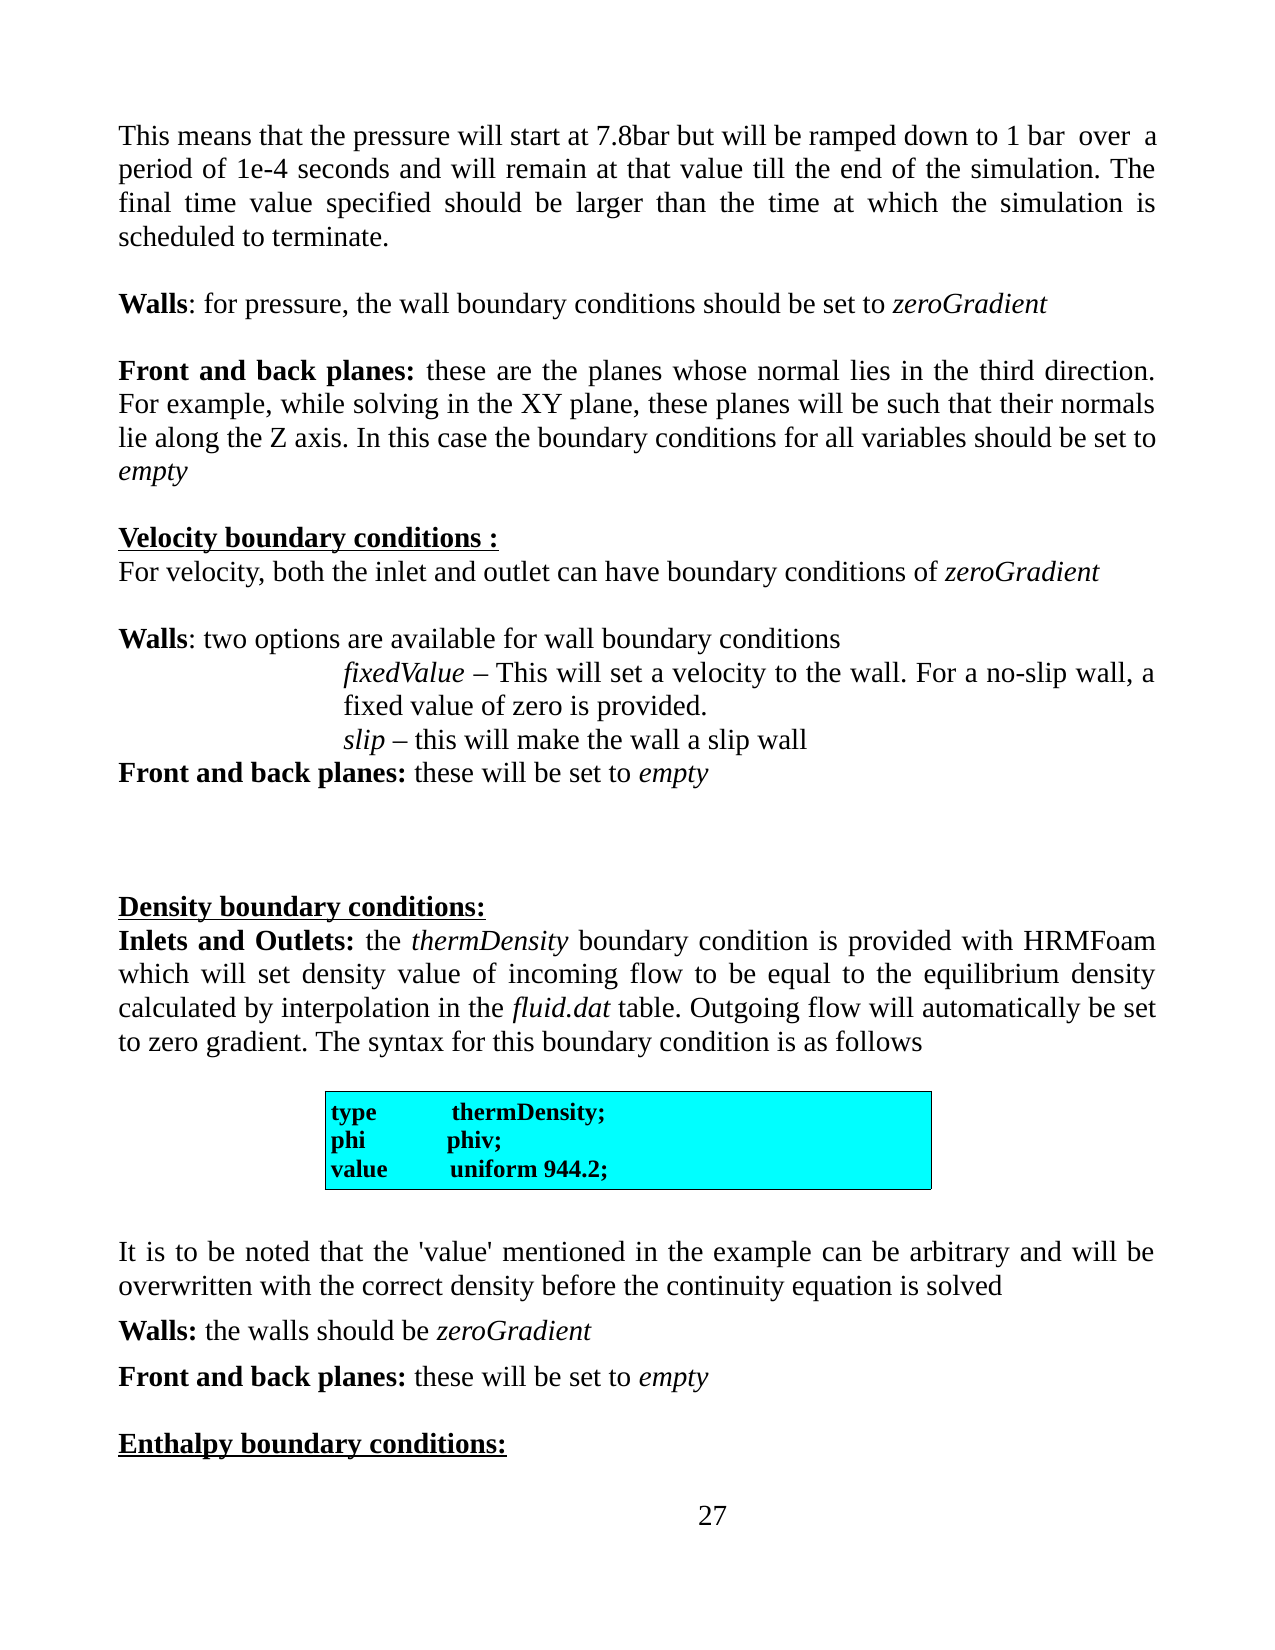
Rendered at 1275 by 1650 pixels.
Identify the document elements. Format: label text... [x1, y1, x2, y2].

text Walls: for pressure, the wall boundary conditions should be set to zeroGradient [118, 286, 1157, 319]
text Inlets and Outlets: the thermDensity boundary condition is provided with HRMFoam which will set density value of incoming flow to be equal to the equilibrium density calculated by interpolation in the fluid.dat table. Outgoing flow will automatically be set to zero gradient. The syntax for this boundary condition is as follows [118, 923, 1157, 1057]
text fixedValue – This will set a velocity to the wall. For a no-slip wall, a fixed value of zero is provided. [118, 655, 1157, 722]
text slip – this will make the wall a slip wall [118, 722, 1157, 755]
text Density boundary conditions: [118, 889, 1157, 923]
text This means that the pressure will start at 7.8bar but will be ramped down to 1 bar over a period of 1e-4 seconds and will remain at that value till the end of the simulation. The final time value specified should be larger than the time at which the simulation is scheduled to terminate. [118, 118, 1157, 252]
text Front and back planes: these will be set to empty [118, 1359, 1157, 1392]
table_header type thermDensity; phi phiv; value uniform 944.2; [326, 1092, 931, 1189]
text For velocity, both the inlet and outlet can have boundary conditions of zeroGradient [118, 554, 1157, 588]
text It is to be noted that the 'value' mentioned in the example can be arbitrary and will be overwritten with the correct density before the continuity equation is solved [118, 1234, 1157, 1301]
text Walls: two options are available for wall boundary conditions [118, 621, 1157, 655]
text Velocity boundary conditions : [118, 521, 1157, 554]
text Enthalpy boundary conditions: [118, 1426, 1157, 1459]
text Walls: the walls should be zeroGradient [118, 1313, 1157, 1347]
text Front and back planes: these will be set to empty [118, 755, 1157, 789]
text Front and back planes: these are the planes whose normal lies in the third direction. For example, while solving in the XY plane, these planes will be such that their normals lie along the Z axis. In this case the boundary conditions for all variables should be set to empty [118, 353, 1157, 487]
